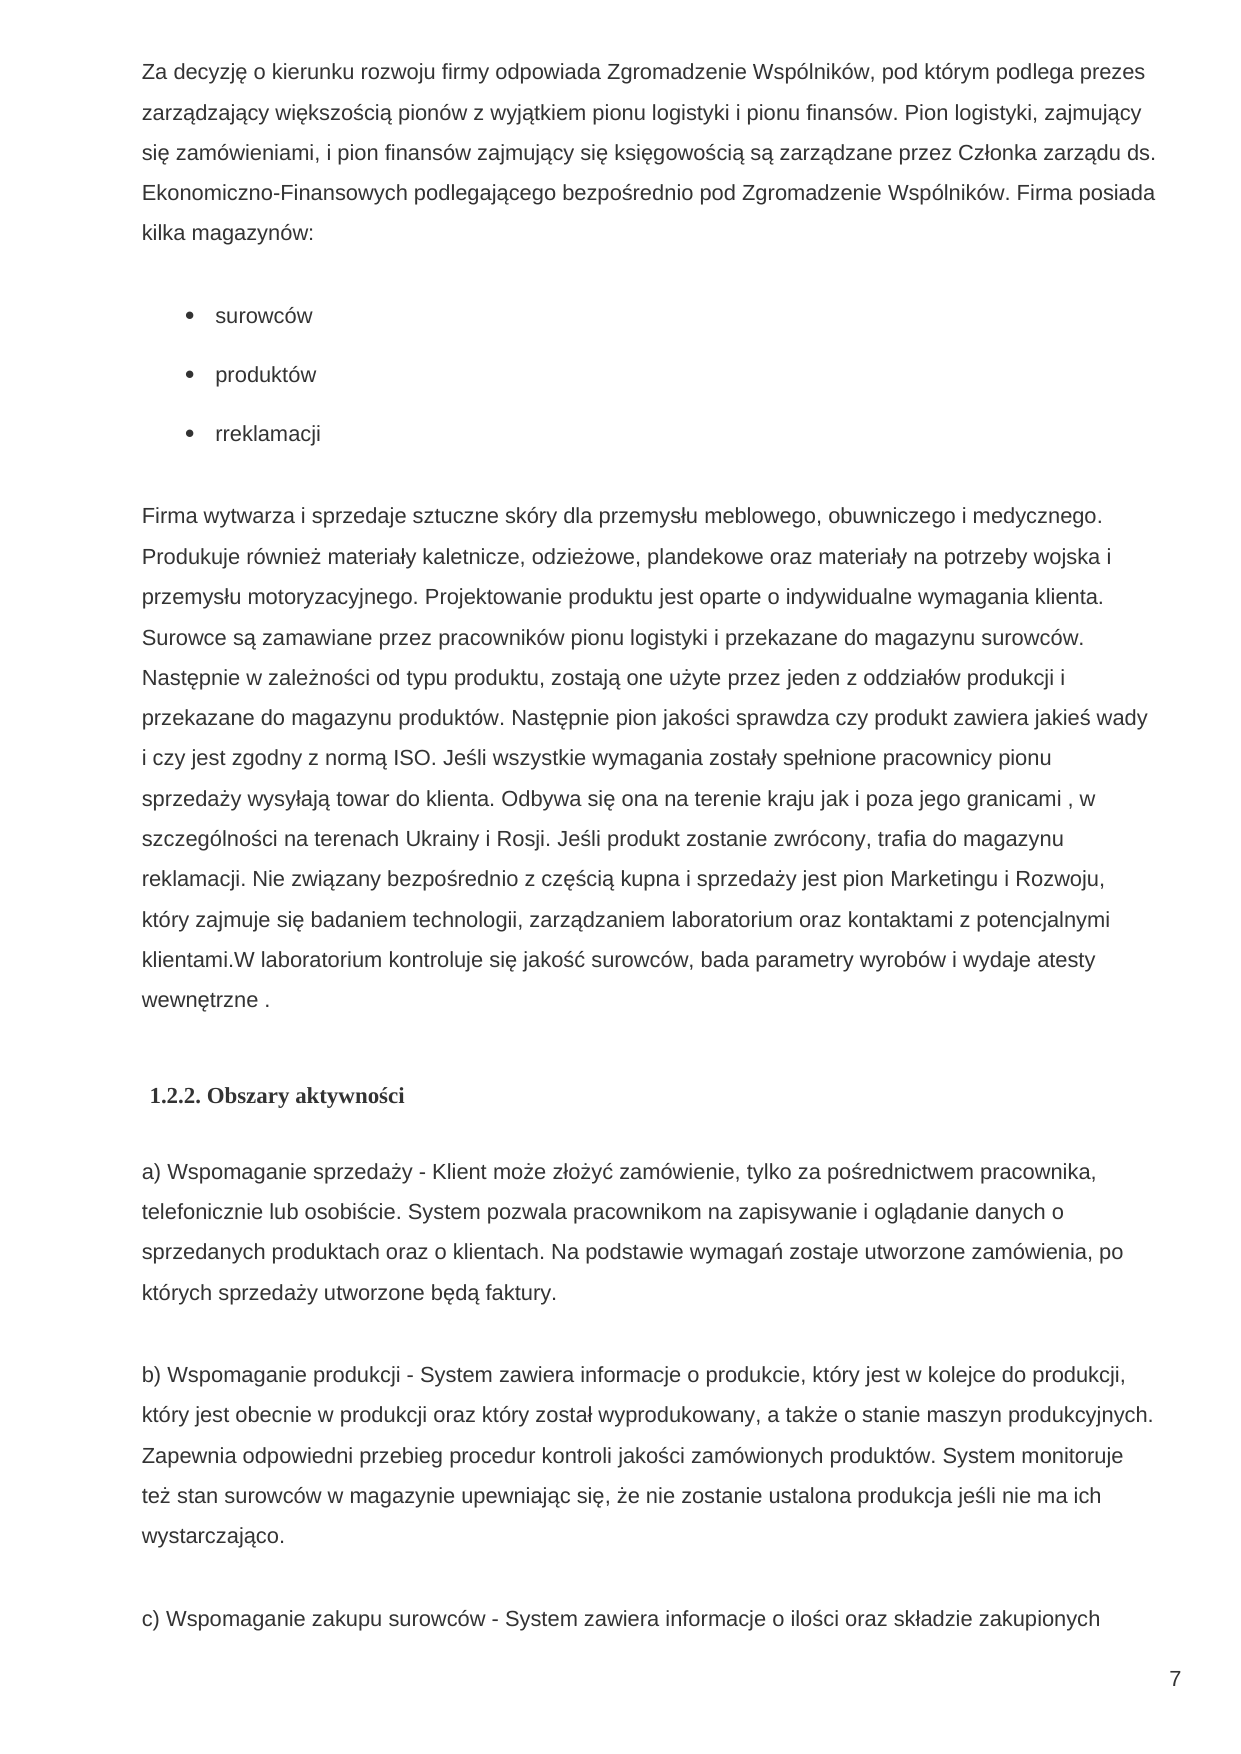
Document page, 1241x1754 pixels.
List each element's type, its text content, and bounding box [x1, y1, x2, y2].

list rreklamacji [186, 421, 1158, 446]
subtitle 1.2.2. Obszary aktywności [149, 1082, 1150, 1108]
text Firma wytwarza i sprzedaje sztuczne skóry dla przemysłu meblowego, obuwniczego i medycznego. Produkuje również materiały kaletnicze, odzieżowe, plandekowe oraz materiały na potrzeby wojska i przemysłu motoryzacyjnego. Projektowanie produktu jest oparte o indywidualne wymagania klienta. Surowce są zamawiane przez pracowników pionu logistyki i przekazane do magazynu surowców. Następnie w zależności od typu produktu, zostają one użyte przez jeden z oddziałów produkcji i przekazane do magazynu produktów. Następnie pion jakości sprawdza czy produkt zawiera jakieś wady i czy jest zgodny z normą ISO. Jeśli wszystkie wymagania zostały spełnione pracownicy pionu sprzedaży wysyłają towar do klienta. Odbywa się ona na terenie kraju jak i poza jego granicami , w szczególności na terenach Ukrainy i Rosji. Jeśli produkt zostanie zwrócony, trafia do magazynu reklamacji. Nie związany bezpośrednio z częścią kupna i sprzedaży jest pion Marketingu i Rozwoju, który zajmuje się badaniem technologii, zarządzaniem laboratorium oraz kontaktami z potencjalnymi klientami.W laboratorium kontroluje się jakość surowców, bada parametry wyrobów i wydaje atesty wewnętrzne . [142, 503, 1158, 1012]
text Za decyzję o kierunku rozwoju firmy odpowiada Zgromadzenie Wspólników, pod którym podlega prezes zarządzający większością pionów z wyjątkiem pionu logistyki i pionu finansów. Pion logistyki, zajmujący się zamówieniami, i pion finansów zajmujący się księgowością są zarządzane przez Członka zarządu ds. Ekonomiczno-Finansowych podlegającego bezpośrednio pod Zgromadzenie Wspólników. Firma posiada kilka magazynów: [142, 59, 1158, 246]
text a) Wspomaganie sprzedaży - Klient może złożyć zamówienie, tylko za pośrednictwem pracownika, telefonicznie lub osobiście. System pozwala pracownikom na zapisywanie i oglądanie danych o sprzedanych produktach oraz o klientach. Na podstawie wymagań zostaje utworzone zamówienia, po których sprzedaży utworzone będą faktury. [142, 1159, 1158, 1305]
text b) Wspomaganie produkcji - System zawiera informacje o produkcie, który jest w kolejce do produkcji, który jest obecnie w produkcji oraz który został wyprodukowany, a także o stanie maszyn produkcyjnych. Zapewnia odpowiedni przebieg procedur kontroli jakości zamówionych produktów. System monitoruje też stan surowców w magazynie upewniając się, że nie zostanie ustalona produkcja jeśli nie ma ich wystarczająco. [142, 1362, 1158, 1548]
text c) Wspomaganie zakupu surowców - System zawiera informacje o ilości oraz składzie zakupionych [142, 1606, 1158, 1631]
list produktów [186, 362, 1158, 387]
list surowców [186, 303, 1158, 328]
